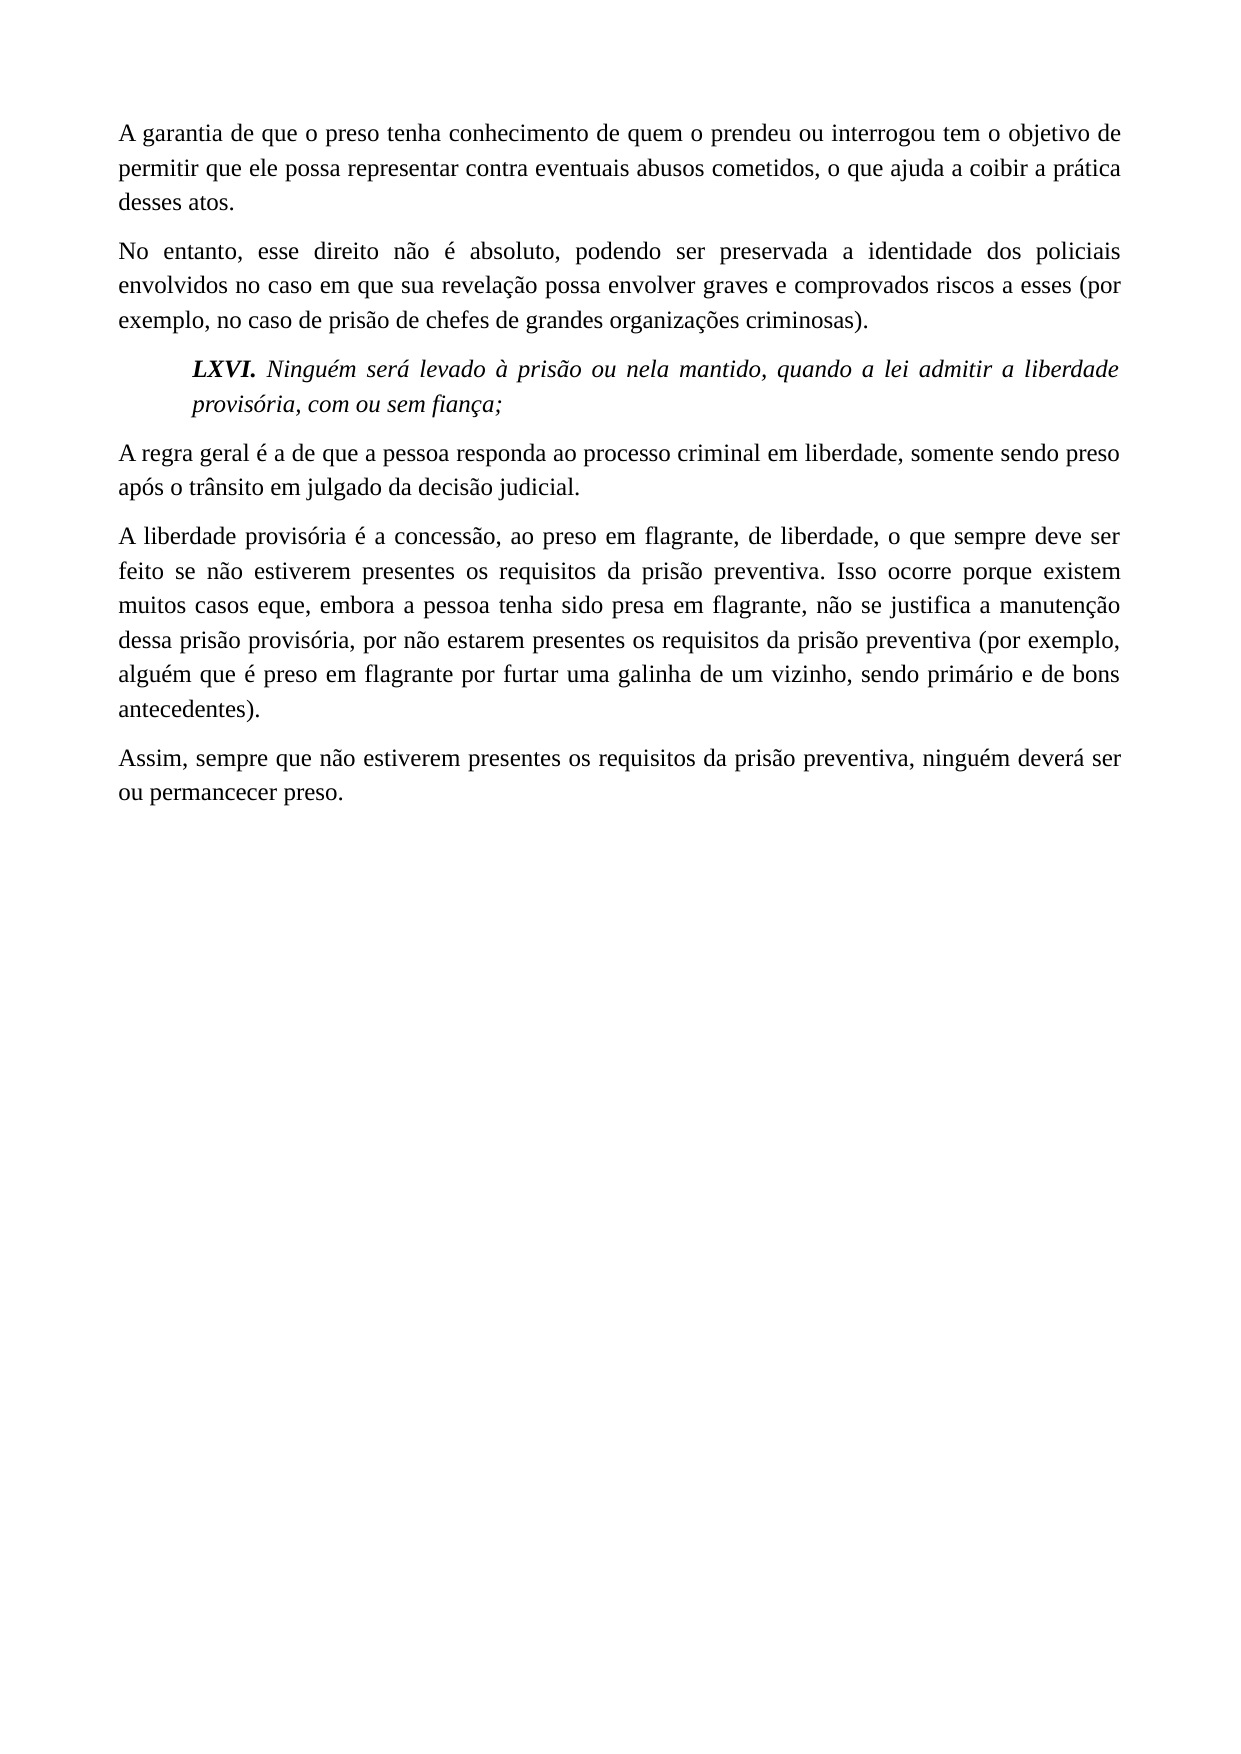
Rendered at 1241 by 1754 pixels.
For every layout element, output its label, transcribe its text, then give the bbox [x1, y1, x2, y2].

text A garantia de que o preso tenha conhecimento de quem o prendeu ou interrogou tem o objetivo de permitir que ele possa representar contra eventuais abusos cometidos, o que ajuda a coibir a prática desses atos. [118, 118, 1122, 216]
text LXVI. Ninguém será levado à prisão ou nela mantido, quando a lei admitir a liberdade provisória, com ou sem fiança; [192, 354, 1122, 417]
text A liberdade provisória é a concessão, ao preso em flagrante, de liberdade, o que sempre deve ser feito se não estiverem presentes os requisitos da prisão preventiva. Isso ocorre porque existem muitos casos eque, embora a pessoa tenha sido presa em flagrante, não se justifica a manutenção dessa prisão provisória, por não estarem presentes os requisitos da prisão preventiva (por exemplo, alguém que é preso em flagrante por furtar uma galinha de um vizinho, sendo primário e de bons antecedentes). [118, 521, 1122, 722]
text No entanto, esse direito não é absoluto, podendo ser preservada a identidade dos policiais envolvidos no caso em que sua revelação possa envolver graves e comprovados riscos a esses (por exemplo, no caso de prisão de chefes de grandes organizações criminosas). [118, 236, 1122, 334]
text A regra geral é a de que a pessoa responda ao processo criminal em liberdade, somente sendo preso após o trânsito em julgado da decisão judicial. [118, 438, 1122, 501]
text Assim, sempre que não estiverem presentes os requisitos da prisão preventiva, ninguém deverá ser ou permancecer preso. [118, 743, 1122, 806]
